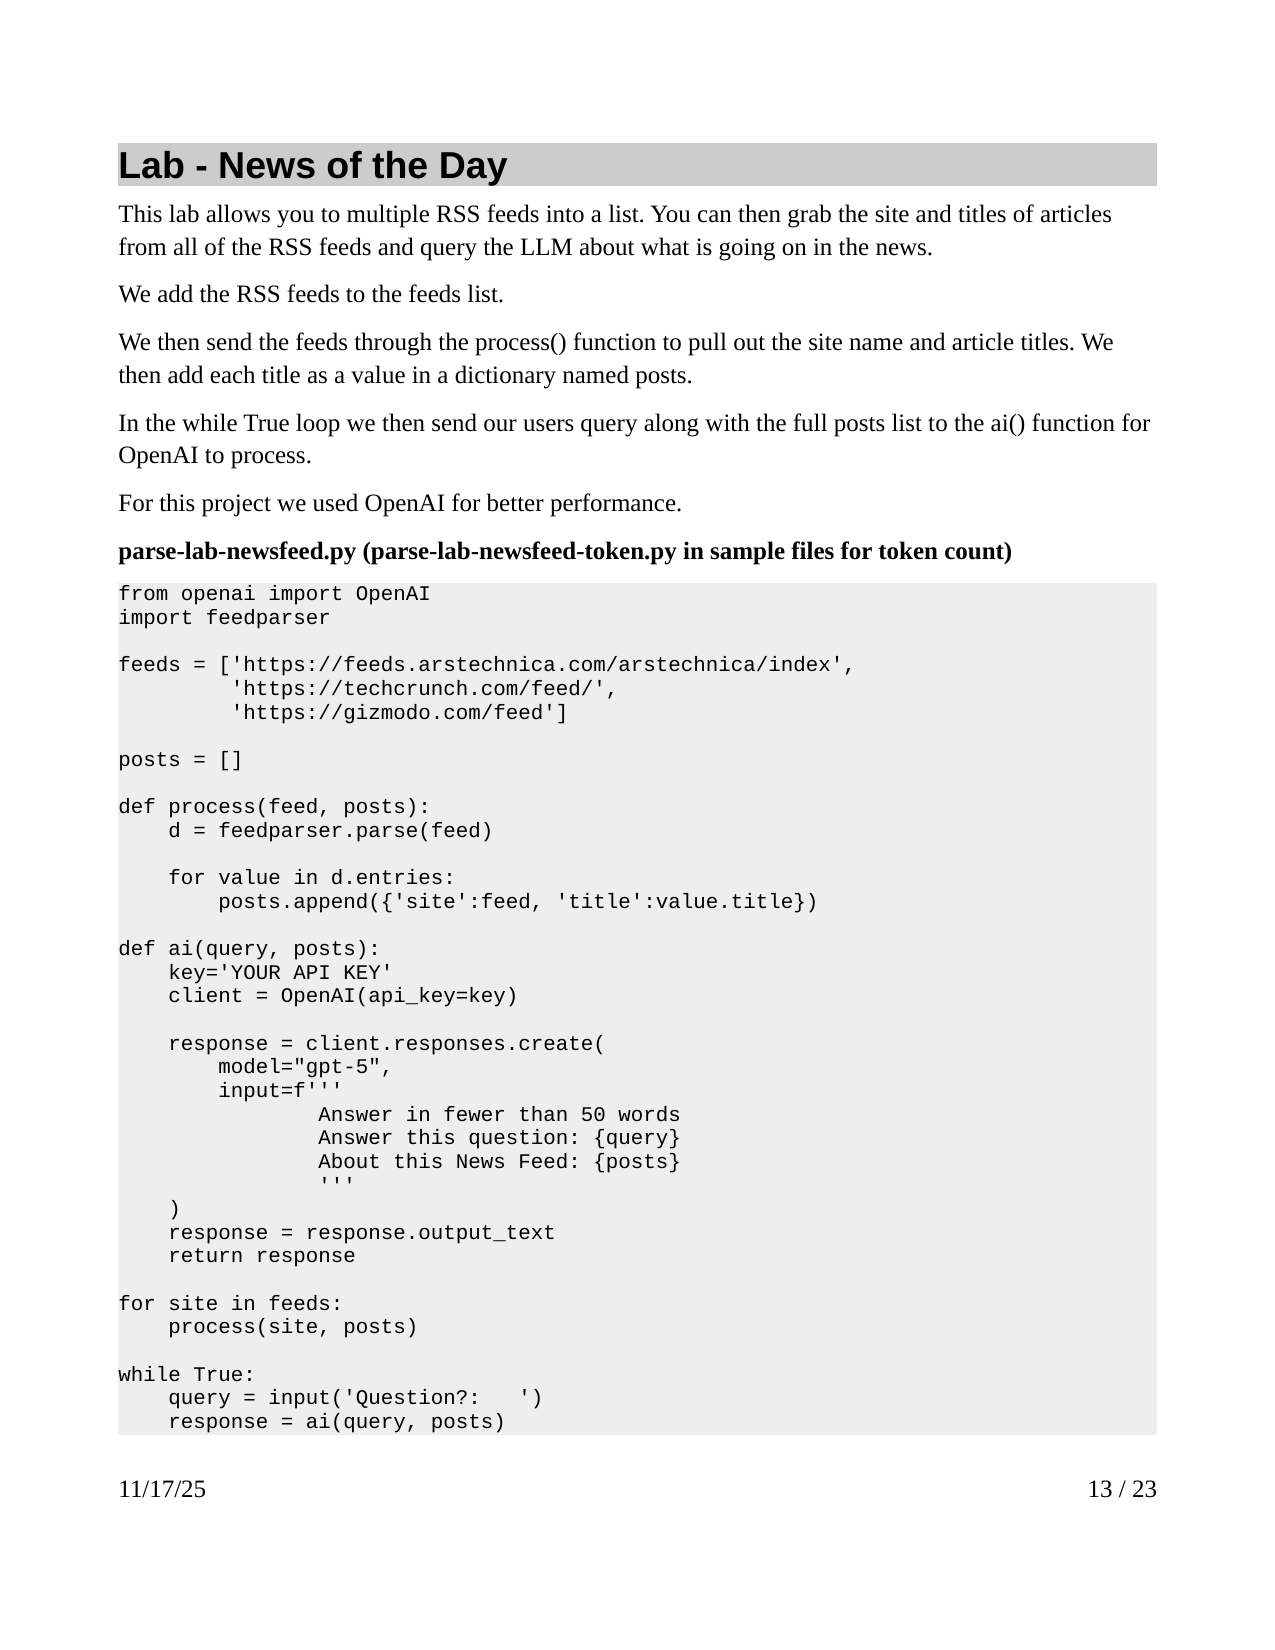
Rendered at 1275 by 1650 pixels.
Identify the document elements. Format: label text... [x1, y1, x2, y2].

text client = OpenAI(api_key=key) [118, 985, 1157, 1009]
text import feedparser [118, 607, 1157, 631]
text posts = [] [118, 749, 1157, 773]
text Answer in fewer than 50 words [118, 1104, 1157, 1127]
subtitle Lab - News of the Day [118, 143, 1157, 186]
text from openai import OpenAI [118, 583, 1157, 607]
text d = feedparser.parse(feed) [118, 820, 1157, 843]
text For this project we used OpenAI for better performance. [118, 488, 1157, 517]
text parse-lab-newsfeed.py (parse-lab-newsfeed-token.py in sample files for token count) [118, 536, 1157, 564]
text for value in d.entries: [118, 867, 1157, 891]
text def ai(query, posts): [118, 938, 1157, 962]
text model="gpt-5", [118, 1056, 1157, 1080]
text feeds = ['https://feeds.arstechnica.com/arstechnica/index', [118, 654, 1157, 678]
text 'https://techcrunch.com/feed/', [118, 678, 1157, 702]
text response = response.output_text [118, 1222, 1157, 1246]
text We add the RSS feeds to the feeds list. [118, 279, 1157, 308]
text 'https://gizmodo.com/feed'] [118, 702, 1157, 725]
text response = ai(query, posts) [118, 1411, 1157, 1435]
text return response [118, 1246, 1157, 1269]
text input=f''' [118, 1080, 1157, 1104]
text key='YOUR API KEY' [118, 962, 1157, 985]
text This lab allows you to multiple RSS feeds into a list. You can then grab the site and titles of articles from all of the RSS feeds and query the LLM about what is going on in the news. [118, 199, 1157, 261]
text def process(feed, posts): [118, 796, 1157, 820]
text for site in feeds: [118, 1293, 1157, 1316]
text query = input('Question?: ') [118, 1387, 1157, 1411]
text About this News Feed: {posts} [118, 1151, 1157, 1174]
text We then send the feeds through the process() function to pull out the site name and article titles. We then add each title as a value in a dictionary named posts. [118, 327, 1157, 389]
text response = client.responses.create( [118, 1033, 1157, 1056]
text ) [118, 1198, 1157, 1222]
text while True: [118, 1364, 1157, 1387]
text posts.append({'site':feed, 'title':value.title}) [118, 891, 1157, 914]
text process(site, posts) [118, 1316, 1157, 1340]
text Answer this question: {query} [118, 1127, 1157, 1151]
text In the while True loop we then send our users query along with the full posts list to the ai() function for OpenAI to process. [118, 408, 1157, 469]
text ''' [118, 1174, 1157, 1198]
